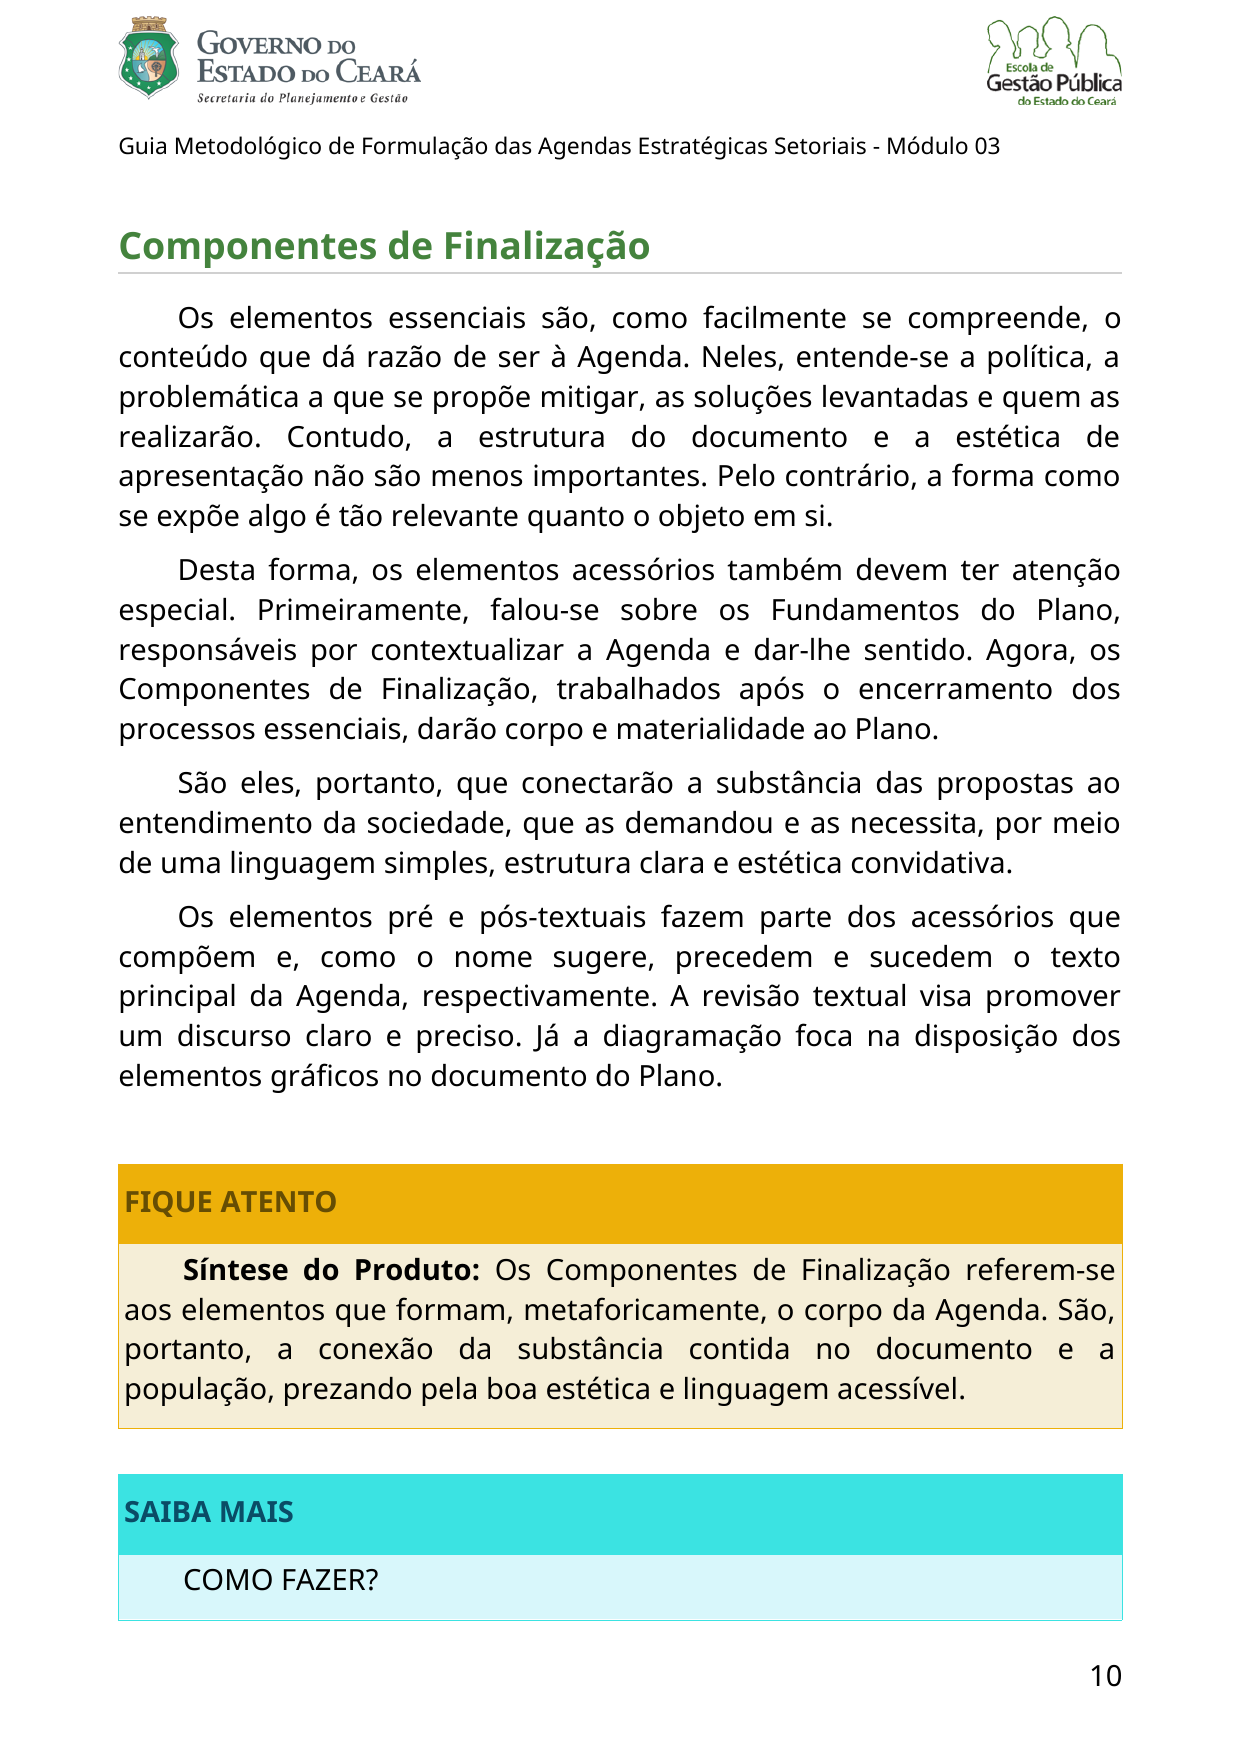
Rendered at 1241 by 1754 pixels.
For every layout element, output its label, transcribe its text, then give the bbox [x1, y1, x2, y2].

table_cell Síntese do Produto: Os Componentes de Finalização referem-se aos elementos que formam, metaforicamente, o corpo da Agenda. São, portanto, a conexão da substância contida no documento e a população, prezando pela boa estética e linguagem acessível. [119, 1244, 1122, 1428]
subtitle Componentes de Finalização [118, 219, 1122, 272]
table_header FIQUE ATENTO [119, 1165, 1122, 1243]
picture [118, 16, 1122, 105]
text São eles, portanto, que conectarão a substância das propostas ao entendimento da sociedade, que as demandou e as necessita, por meio de uma linguagem simples, estrutura clara e estética convidativa. [118, 763, 1122, 882]
text Desta forma, os elementos acessórios também devem ter atenção especial. Primeiramente, falou-se sobre os Fundamentos do Plano, responsáveis por contextualizar a Agenda e dar-lhe sentido. Agora, os Componentes de Finalização, trabalhados após o encerramento dos processos essenciais, darão corpo e materialidade ao Plano. [118, 549, 1122, 748]
table_header SAIBA MAIS [119, 1475, 1122, 1554]
text Os elementos pré e pós-textuais fazem parte dos acessórios que compõem e, como o nome sugere, precedem e sucedem o texto principal da Agenda, respectivamente. A revisão textual visa promover um discurso claro e preciso. Já a diagramação foca na disposição dos elementos gráficos no documento do Plano. [118, 896, 1122, 1095]
text Os elementos essenciais são, como facilmente se compreende, o conteúdo que dá razão de ser à Agenda. Neles, entende-se a política, a problemática a que se propõe mitigar, as soluções levantadas e quem as realizarão. Contudo, a estrutura do documento e a estética de apresentação não são menos importantes. Pelo contrário, a forma como se expõe algo é tão relevante quanto o objeto em si. [118, 297, 1122, 535]
table_cell COMO FAZER? [119, 1555, 1122, 1619]
